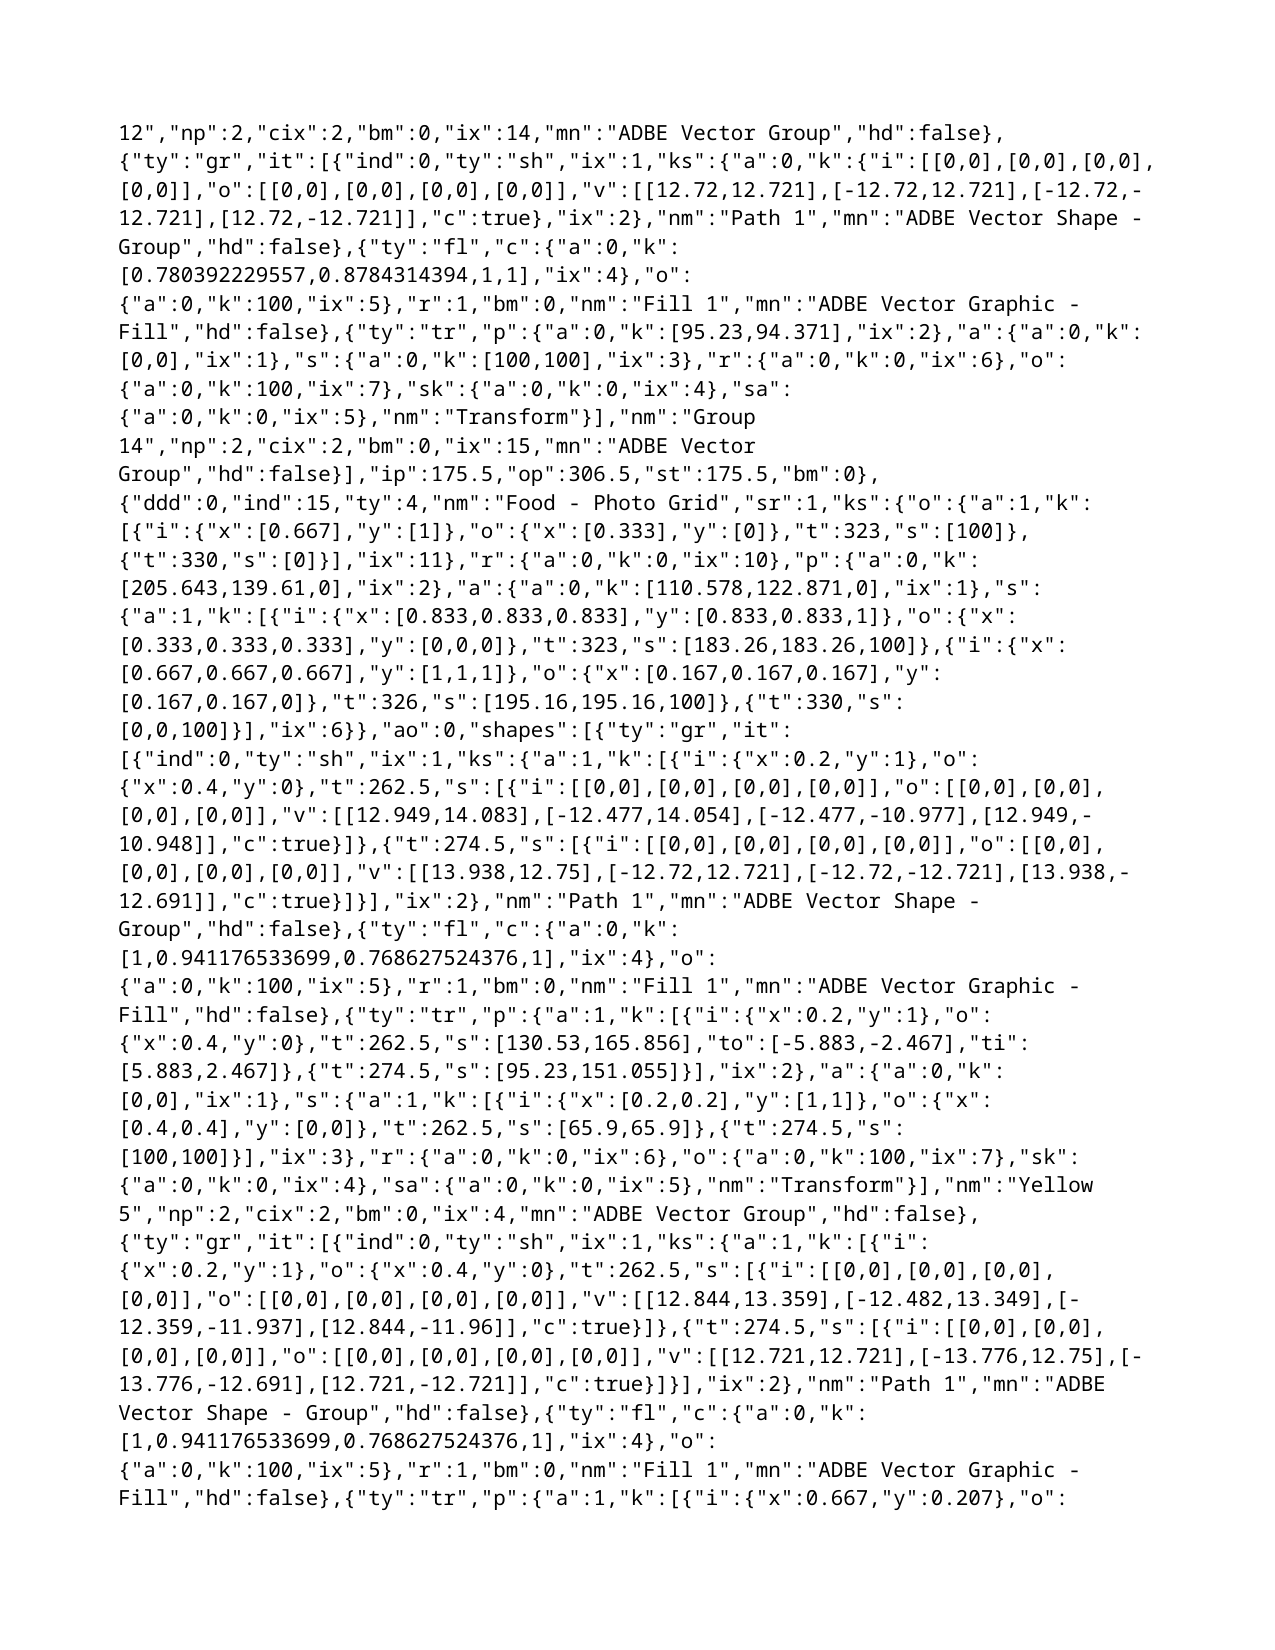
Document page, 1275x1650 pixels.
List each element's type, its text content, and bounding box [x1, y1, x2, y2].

text 12","np":2,"cix":2,"bm":0,"ix":14,"mn":"ADBE Vector Group","hd":false},{"ty":"gr","it":[{"ind":0,"ty":"sh","ix":1,"ks":{"a":0,"k":{"i":[[0,0],[0,0],[0,0],[0,0]],"o":[[0,0],[0,0],[0,0],[0,0]],"v":[[12.72,12.721],[-12.72,12.721],[-12.72,-12.721],[12.72,-12.721]],"c":true},"ix":2},"nm":"Path 1","mn":"ADBE Vector Shape - Group","hd":false},{"ty":"fl","c":{"a":0,"k":[0.780392229557,0.8784314394,1,1],"ix":4},"o":{"a":0,"k":100,"ix":5},"r":1,"bm":0,"nm":"Fill 1","mn":"ADBE Vector Graphic - Fill","hd":false},{"ty":"tr","p":{"a":0,"k":[95.23,94.371],"ix":2},"a":{"a":0,"k":[0,0],"ix":1},"s":{"a":0,"k":[100,100],"ix":3},"r":{"a":0,"k":0,"ix":6},"o":{"a":0,"k":100,"ix":7},"sk":{"a":0,"k":0,"ix":4},"sa":{"a":0,"k":0,"ix":5},"nm":"Transform"}],"nm":"Group 14","np":2,"cix":2,"bm":0,"ix":15,"mn":"ADBE Vector Group","hd":false}],"ip":175.5,"op":306.5,"st":175.5,"bm":0},{"ddd":0,"ind":15,"ty":4,"nm":"Food - Photo Grid","sr":1,"ks":{"o":{"a":1,"k":[{"i":{"x":[0.667],"y":[1]},"o":{"x":[0.333],"y":[0]},"t":323,"s":[100]},{"t":330,"s":[0]}],"ix":11},"r":{"a":0,"k":0,"ix":10},"p":{"a":0,"k":[205.643,139.61,0],"ix":2},"a":{"a":0,"k":[110.578,122.871,0],"ix":1},"s":{"a":1,"k":[{"i":{"x":[0.833,0.833,0.833],"y":[0.833,0.833,1]},"o":{"x":[0.333,0.333,0.333],"y":[0,0,0]},"t":323,"s":[183.26,183.26,100]},{"i":{"x":[0.667,0.667,0.667],"y":[1,1,1]},"o":{"x":[0.167,0.167,0.167],"y":[0.167,0.167,0]},"t":326,"s":[195.16,195.16,100]},{"t":330,"s":[0,0,100]}],"ix":6}},"ao":0,"shapes":[{"ty":"gr","it":[{"ind":0,"ty":"sh","ix":1,"ks":{"a":1,"k":[{"i":{"x":0.2,"y":1},"o":{"x":0.4,"y":0},"t":262.5,"s":[{"i":[[0,0],[0,0],[0,0],[0,0]],"o":[[0,0],[0,0],[0,0],[0,0]],"v":[[12.949,14.083],[-12.477,14.054],[-12.477,-10.977],[12.949,-10.948]],"c":true}]},{"t":274.5,"s":[{"i":[[0,0],[0,0],[0,0],[0,0]],"o":[[0,0],[0,0],[0,0],[0,0]],"v":[[13.938,12.75],[-12.72,12.721],[-12.72,-12.721],[13.938,-12.691]],"c":true}]}],"ix":2},"nm":"Path 1","mn":"ADBE Vector Shape - Group","hd":false},{"ty":"fl","c":{"a":0,"k":[1,0.941176533699,0.768627524376,1],"ix":4},"o":{"a":0,"k":100,"ix":5},"r":1,"bm":0,"nm":"Fill 1","mn":"ADBE Vector Graphic - Fill","hd":false},{"ty":"tr","p":{"a":1,"k":[{"i":{"x":0.2,"y":1},"o":{"x":0.4,"y":0},"t":262.5,"s":[130.53,165.856],"to":[-5.883,-2.467],"ti":[5.883,2.467]},{"t":274.5,"s":[95.23,151.055]}],"ix":2},"a":{"a":0,"k":[0,0],"ix":1},"s":{"a":1,"k":[{"i":{"x":[0.2,0.2],"y":[1,1]},"o":{"x":[0.4,0.4],"y":[0,0]},"t":262.5,"s":[65.9,65.9]},{"t":274.5,"s":[100,100]}],"ix":3},"r":{"a":0,"k":0,"ix":6},"o":{"a":0,"k":100,"ix":7},"sk":{"a":0,"k":0,"ix":4},"sa":{"a":0,"k":0,"ix":5},"nm":"Transform"}],"nm":"Yellow 5","np":2,"cix":2,"bm":0,"ix":4,"mn":"ADBE Vector Group","hd":false},{"ty":"gr","it":[{"ind":0,"ty":"sh","ix":1,"ks":{"a":1,"k":[{"i":{"x":0.2,"y":1},"o":{"x":0.4,"y":0},"t":262.5,"s":[{"i":[[0,0],[0,0],[0,0],[0,0]],"o":[[0,0],[0,0],[0,0],[0,0]],"v":[[12.844,13.359],[-12.482,13.349],[-12.359,-11.937],[12.844,-11.96]],"c":true}]},{"t":274.5,"s":[{"i":[[0,0],[0,0],[0,0],[0,0]],"o":[[0,0],[0,0],[0,0],[0,0]],"v":[[12.721,12.721],[-13.776,12.75],[-13.776,-12.691],[12.721,-12.721]],"c":true}]}],"ix":2},"nm":"Path 1","mn":"ADBE Vector Shape - Group","hd":false},{"ty":"fl","c":{"a":0,"k":[1,0.941176533699,0.768627524376,1],"ix":4},"o":{"a":0,"k":100,"ix":5},"r":1,"bm":0,"nm":"Fill 1","mn":"ADBE Vector Graphic - Fill","hd":false},{"ty":"tr","p":{"a":1,"k":[{"i":{"x":0.667,"y":0.207},"o": [118, 118, 1157, 1512]
